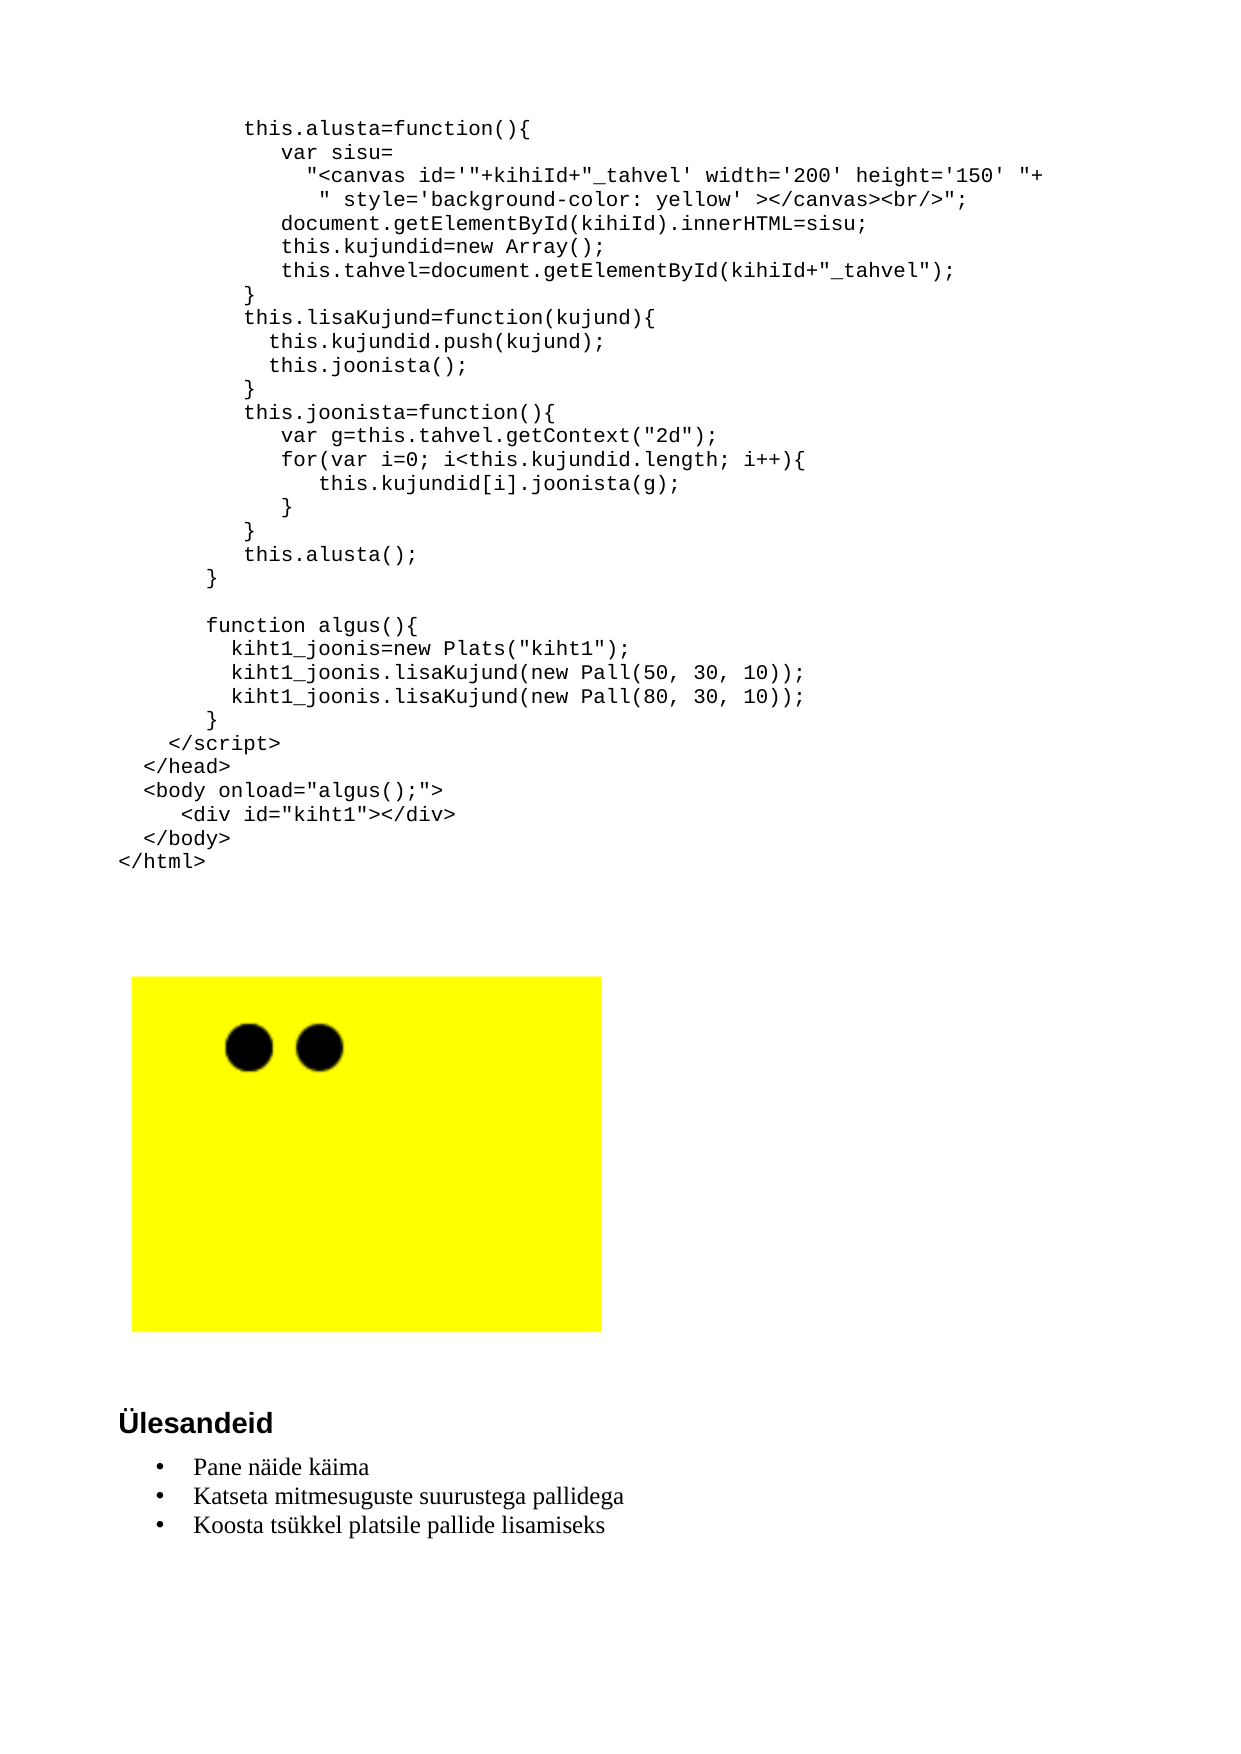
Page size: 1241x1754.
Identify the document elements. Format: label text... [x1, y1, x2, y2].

list Katseta mitmesuguste suurustega pallidega [156, 1481, 1122, 1510]
text kiht1_joonis=new Plats("kiht1"); [118, 638, 1122, 662]
list Pane näide käima [156, 1452, 1122, 1481]
text function algus(){ [118, 615, 1122, 638]
text } [118, 709, 1122, 733]
text this.alusta=function(){ [118, 118, 1122, 142]
text } [118, 378, 1122, 402]
text </html> [118, 851, 1122, 875]
text <body onload="algus();"> [118, 780, 1122, 804]
text <div id="kiht1"></div> [118, 804, 1122, 827]
text for(var i=0; i<this.kujundid.length; i++){ [118, 449, 1122, 473]
text this.joonista=function(){ [118, 402, 1122, 426]
text </script> [118, 733, 1122, 757]
text var sisu= [118, 142, 1122, 165]
text } [118, 520, 1122, 544]
text } [118, 496, 1122, 520]
text } [118, 284, 1122, 307]
text this.alusta(); [118, 544, 1122, 567]
subtitle Ülesandeid [118, 1406, 1122, 1440]
text "<canvas id='"+kihiId+"_tahvel' width='200' height='150' "+ [118, 165, 1122, 189]
list Koosta tsükkel platsile pallide lisamiseks [156, 1510, 1122, 1538]
text document.getElementById(kihiId).innerHTML=sisu; [118, 213, 1122, 236]
text </body> [118, 827, 1122, 851]
text </head> [118, 757, 1122, 780]
text kiht1_joonis.lisaKujund(new Pall(50, 30, 10)); [118, 662, 1122, 686]
text this.kujundid.push(kujund); [118, 331, 1122, 354]
text this.lisaKujund=function(kujund){ [118, 307, 1122, 331]
text this.kujundid=new Array(); [118, 236, 1122, 260]
text this.kujundid[i].joonista(g); [118, 473, 1122, 496]
text kiht1_joonis.lisaKujund(new Pall(80, 30, 10)); [118, 686, 1122, 709]
text this.tahvel=document.getElementById(kihiId+"_tahvel"); [118, 260, 1122, 284]
text } [118, 567, 1122, 591]
text " style='background-color: yellow' ></canvas><br/>"; [118, 189, 1122, 213]
text this.joonista(); [118, 354, 1122, 378]
text var g=this.tahvel.getContext("2d"); [118, 426, 1122, 449]
